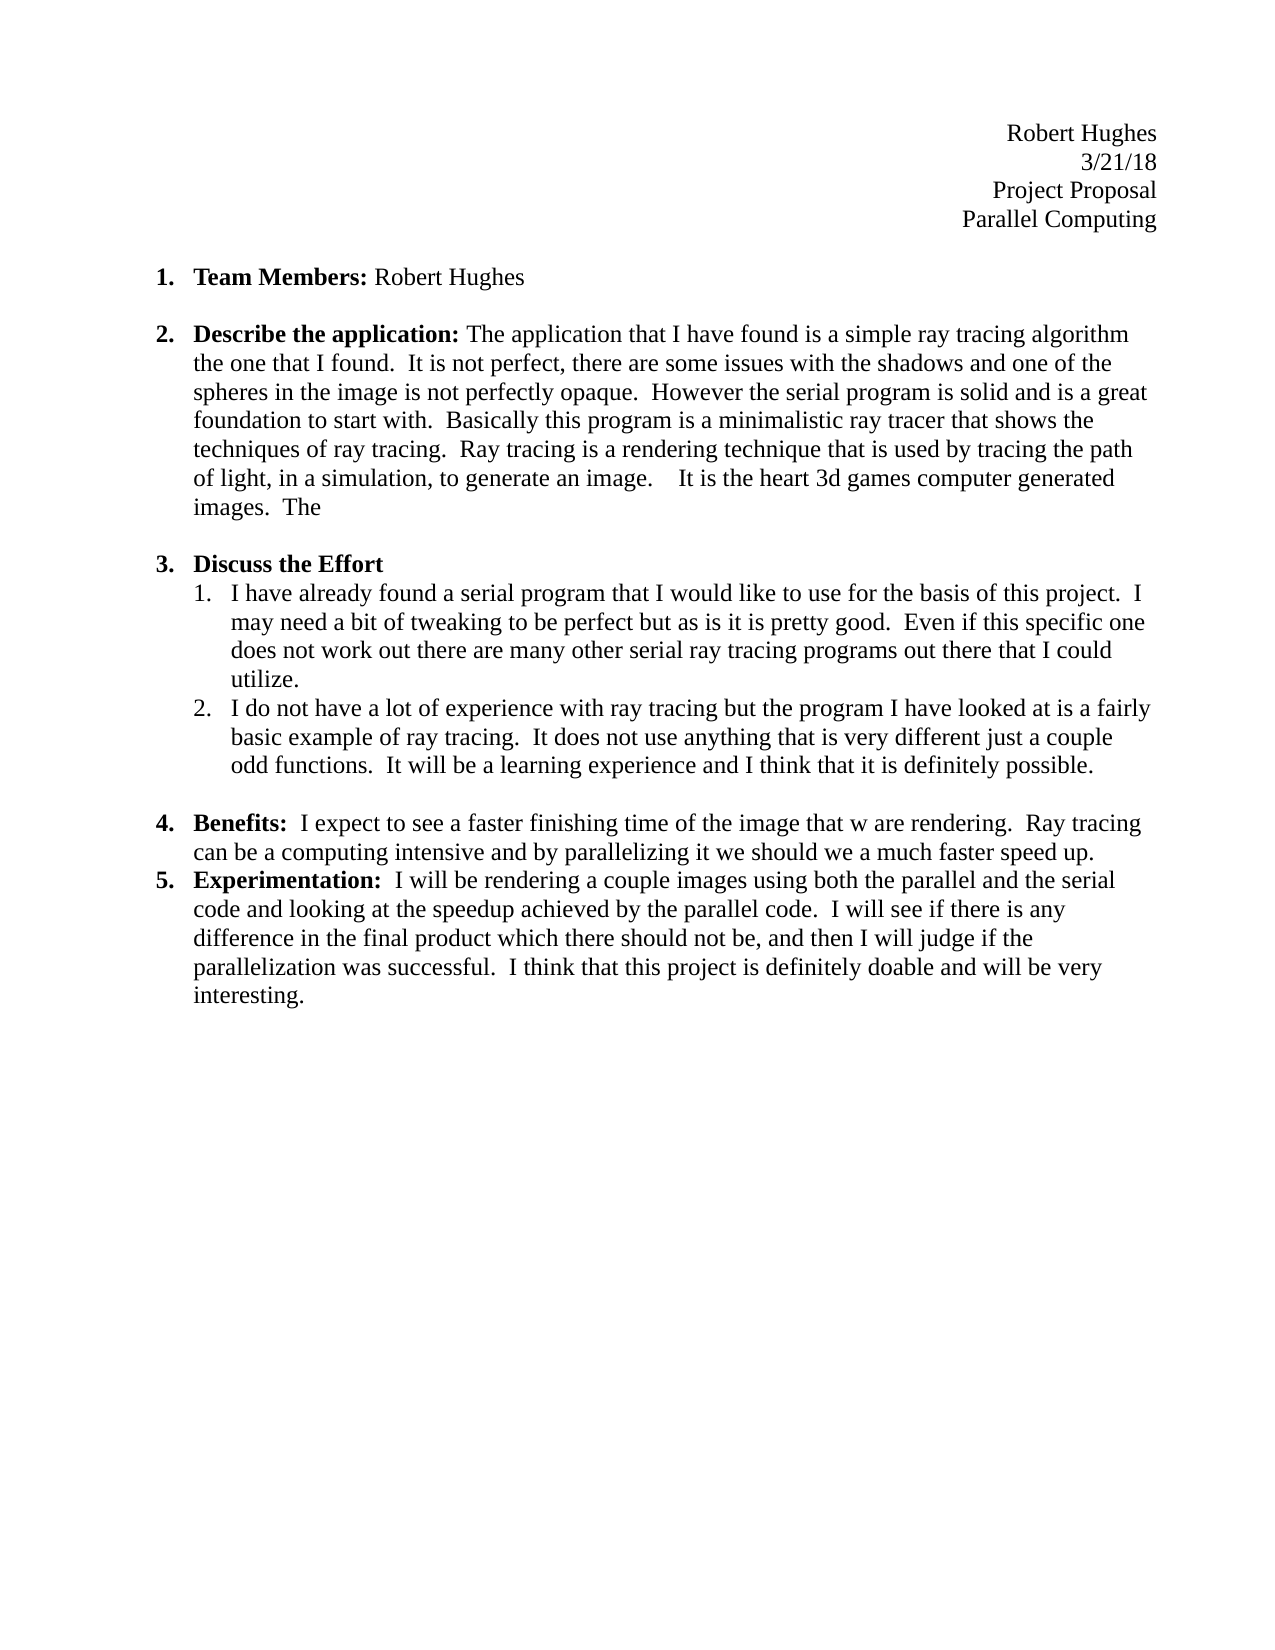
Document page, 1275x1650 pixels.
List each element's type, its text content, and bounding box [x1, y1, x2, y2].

text Robert Hughes [118, 118, 1157, 147]
list I do not have a lot of experience with ray tracing but the program I have looked at is a fairly basic example of ray tracing. It does not use anything that is very different just a couple odd functions. It will be a learning experience and I think that it is definitely possible. [193, 693, 1157, 779]
list Benefits: I expect to see a faster finishing time of the image that w are rendering. Ray tracing can be a computing intensive and by parallelizing it we should we a much faster speed up. [156, 808, 1157, 866]
text 3/21/18 [118, 147, 1157, 176]
text Project Proposal [118, 176, 1157, 204]
list Describe the application: The application that I have found is a simple ray tracing algorithm the one that I found. It is not perfect, there are some issues with the shadows and one of the spheres in the image is not perfectly opaque. However the serial program is solid and is a great foundation to start with. Basically this program is a minimalistic ray tracer that shows the techniques of ray tracing. Ray tracing is a rendering technique that is used by tracing the path of light, in a simulation, to generate an image. It is the heart 3d games computer generated images. The [156, 319, 1157, 521]
text Parallel Computing [118, 204, 1157, 233]
list Experimentation: I will be rendering a couple images using both the parallel and the serial code and looking at the speedup achieved by the parallel code. I will see if there is any difference in the final product which there should not be, and then I will judge if the parallelization was successful. I think that this project is definitely doable and will be very interesting. [156, 866, 1157, 1009]
list I have already found a serial program that I would like to use for the basis of this project. I may need a bit of tweaking to be perfect but as is it is pretty good. Even if this specific one does not work out there are many other serial ray tracing programs out there that I could utilize. [193, 578, 1157, 693]
list Team Members: Robert Hughes [156, 262, 1157, 291]
list Discuss the Effort [156, 549, 1157, 578]
